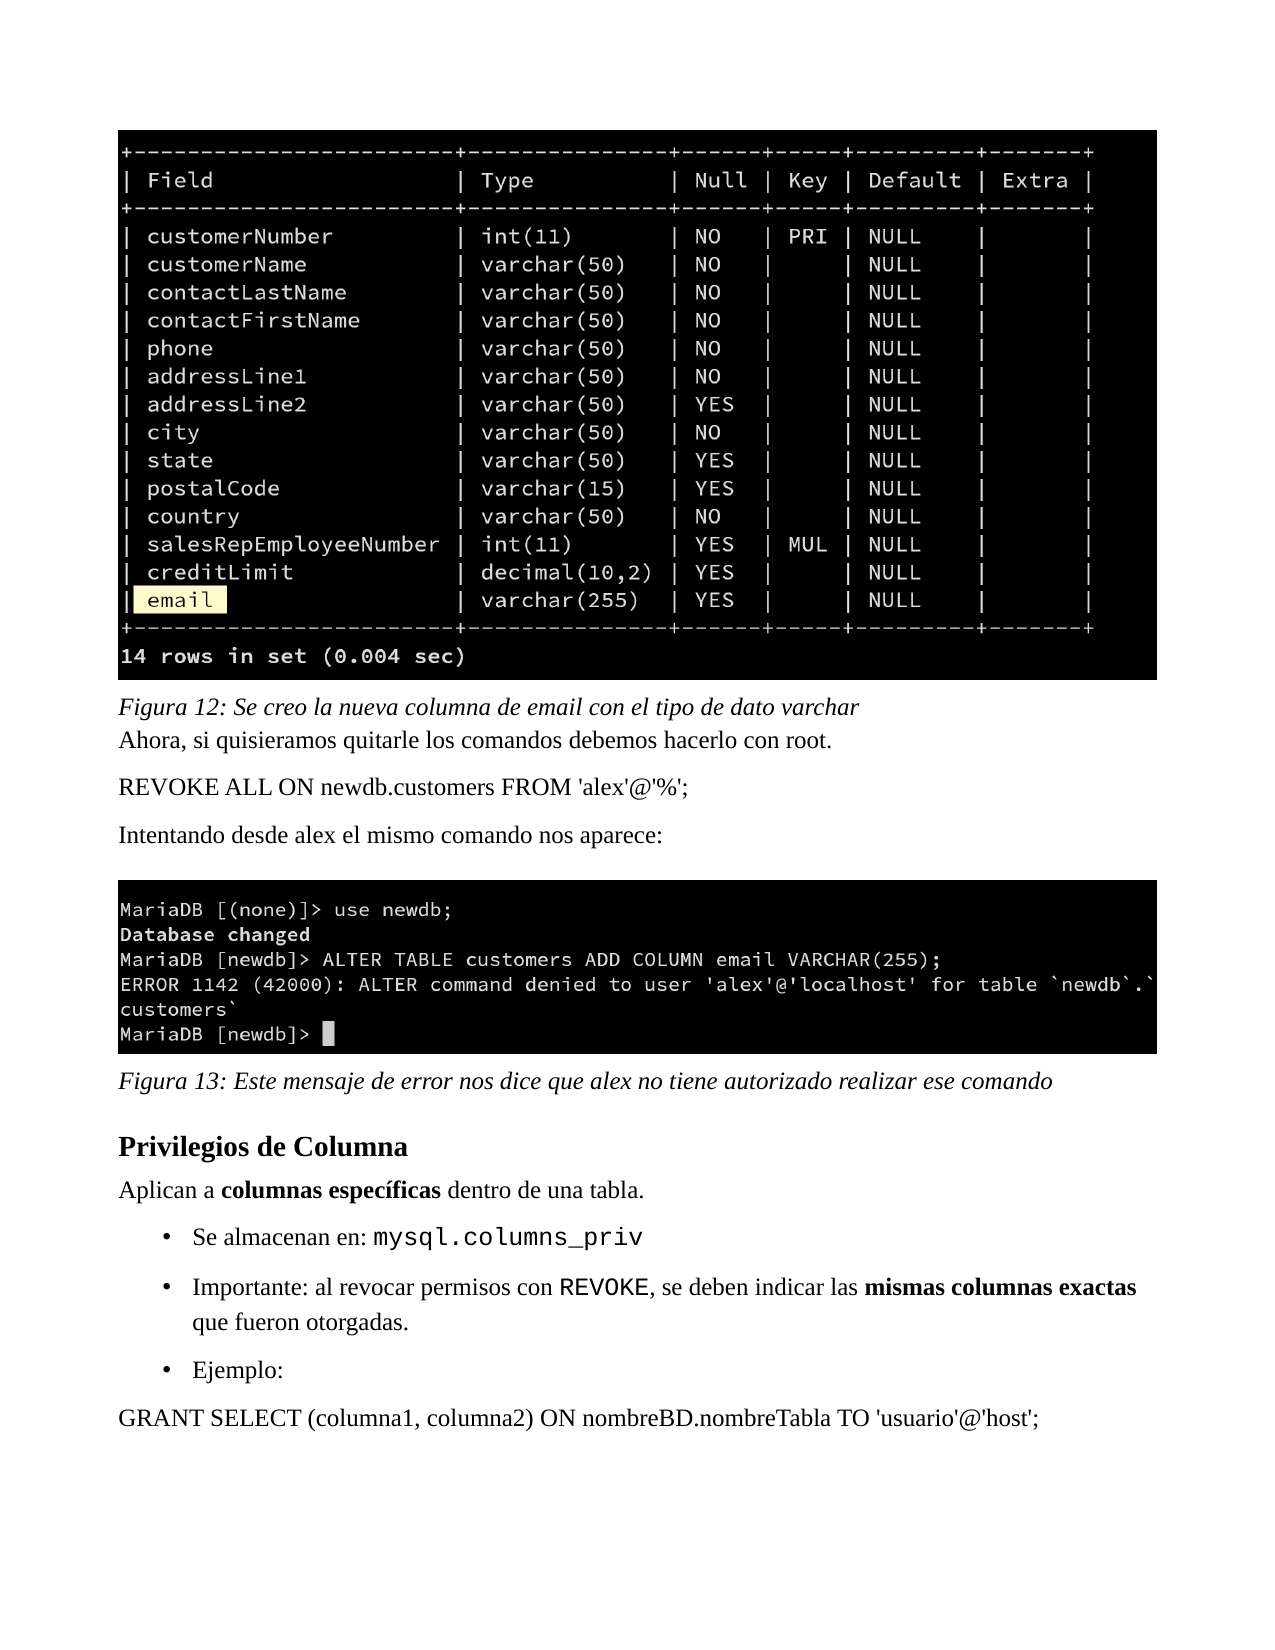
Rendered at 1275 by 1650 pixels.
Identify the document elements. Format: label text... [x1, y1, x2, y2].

picture [118, 880, 1157, 1054]
text Figura 13: Este mensaje de error nos dice que alex no tiene autorizado realizar ese comando [118, 1054, 1157, 1095]
text Ahora, si quisieramos quitarle los comandos debemos hacerlo con root. [118, 721, 1157, 754]
list Se almacenan en: mysql.columns_priv [162, 1222, 1157, 1253]
picture [118, 130, 1157, 680]
text GRANT SELECT (columna1, columna2) ON nombreBD.nombreTabla TO 'usuario'@'host'; [118, 1403, 1157, 1431]
text Aplican a columnas específicas dentro de una tabla. [118, 1175, 1157, 1203]
text REVOKE ALL ON newdb.customers FROM 'alex'@'%'; [118, 772, 1157, 801]
text [118, 118, 1157, 130]
text Intentando desde alex el mismo comando nos aparece: [118, 820, 1157, 849]
text Figura 12: Se creo la nueva columna de email con el tipo de dato varchar [118, 680, 1157, 721]
list Importante: al revocar permisos con REVOKE, se deben indicar las mismas columnas exactas que fueron otorgadas. [162, 1272, 1157, 1336]
subtitle [118, 868, 1157, 880]
subtitle Privilegios de Columna [118, 1095, 1157, 1162]
list Ejemplo: [162, 1355, 1157, 1384]
